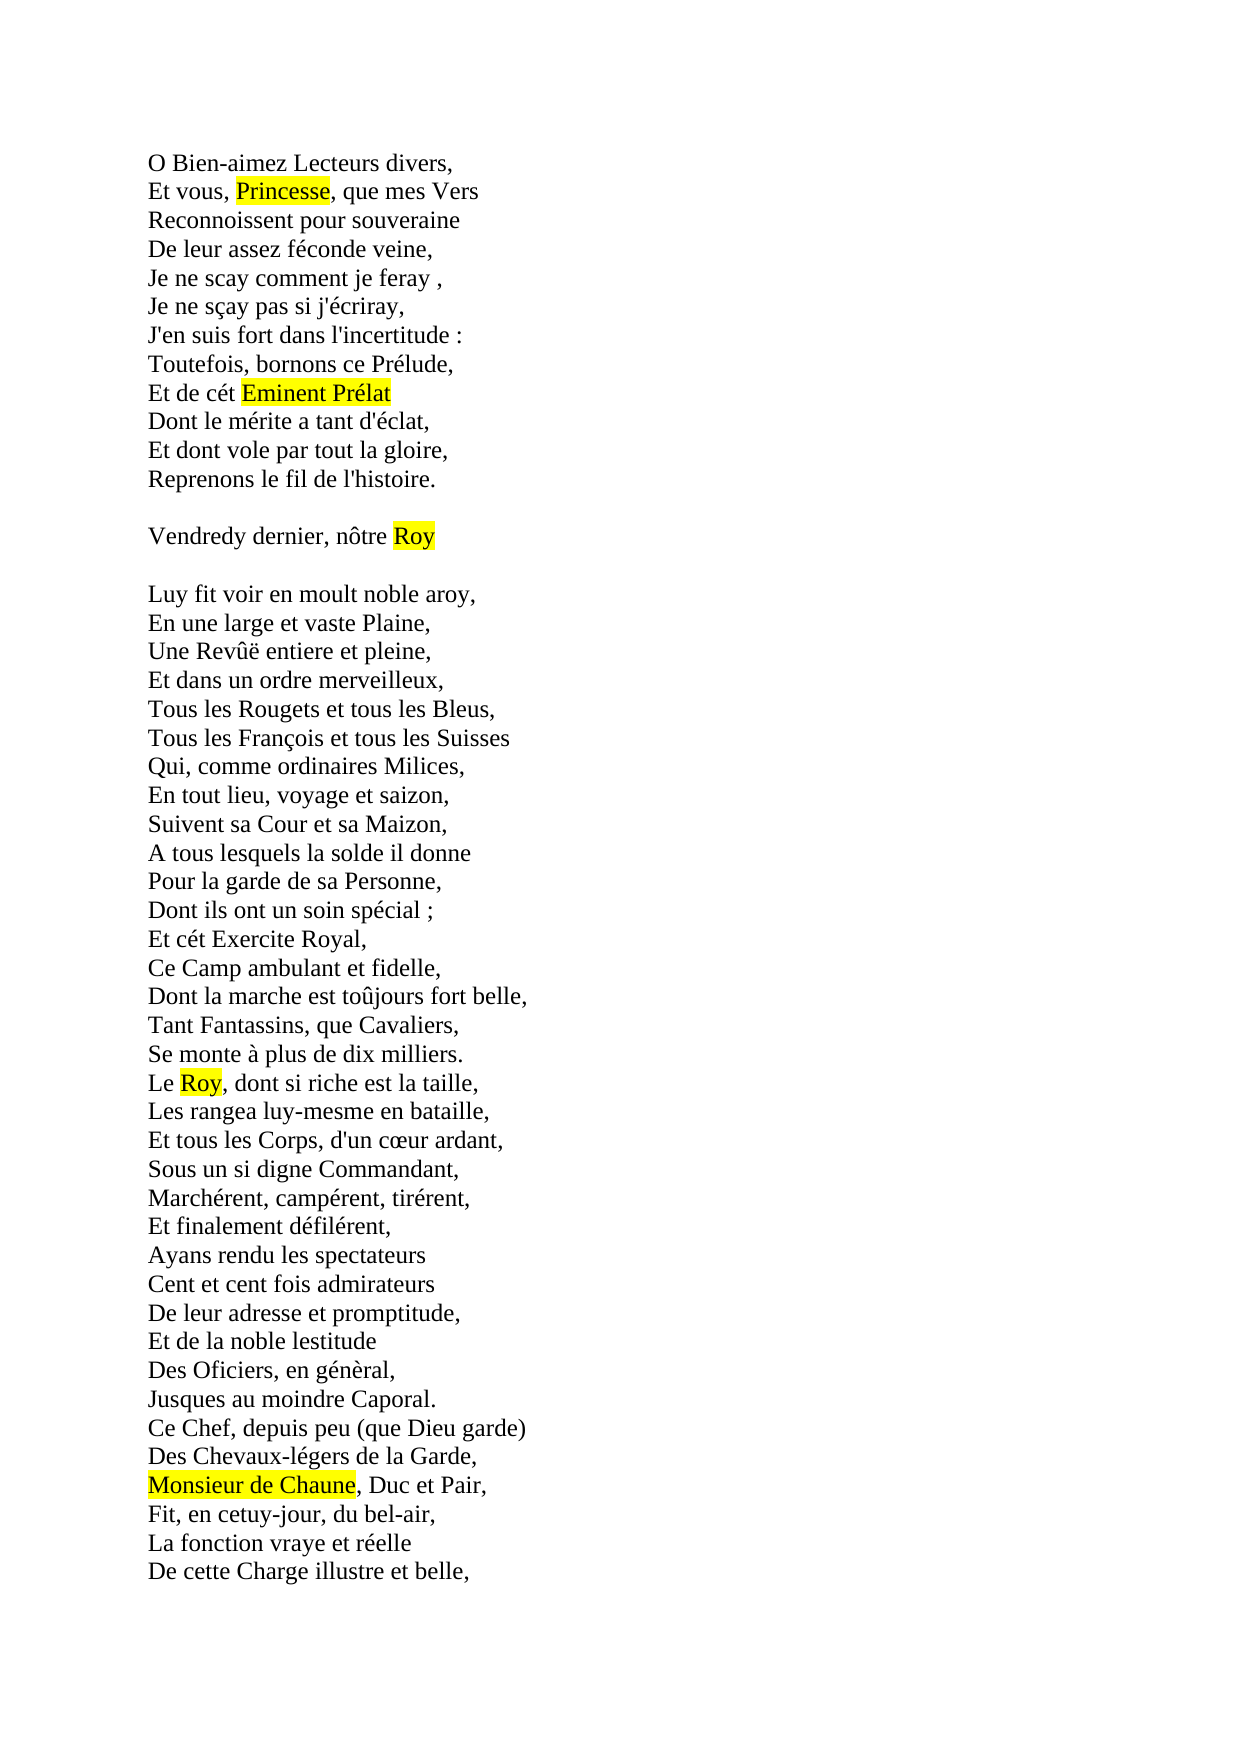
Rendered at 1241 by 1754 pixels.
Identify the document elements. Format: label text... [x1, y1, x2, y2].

text Et de la noble lestitude [148, 1326, 1093, 1355]
text Dont le mérite a tant d'éclat, [148, 406, 1093, 435]
text Et dont vole par tout la gloire, [148, 435, 1093, 464]
text Et de cét Eminent Prélat [148, 378, 241, 406]
text Reconnoissent pour souveraine [148, 205, 1093, 234]
text Marchérent, campérent, tirérent, [148, 1183, 1093, 1211]
text Jusques au moindre Caporal. [148, 1384, 1093, 1413]
text Tant Fantassins, que Cavaliers, [148, 1010, 1093, 1039]
text En une large et vaste Plaine, [148, 608, 1093, 636]
text Vendredy dernier, nôtre Roy [435, 521, 1093, 550]
text Fit, en cetuy-jour, du bel-air, [148, 1499, 1093, 1528]
text Luy fit voir en moult noble aroy, [148, 579, 1093, 608]
text Dont la marche est toûjours fort belle, [148, 981, 1093, 1010]
text A tous lesquels la solde il donne [148, 838, 1093, 866]
text Pour la garde de sa Personne, [148, 866, 1093, 895]
text Les rangea luy-mesme en bataille, [148, 1096, 1093, 1125]
text Tous les Rougets et tous les Bleus, [148, 694, 1093, 723]
text Et vous, Princesse, que mes Vers [330, 176, 1093, 205]
text Ayans rendu les spectateurs [148, 1240, 1093, 1269]
text Je ne scay comment je feray , [148, 263, 1093, 291]
text Toutefois, bornons ce Prélude, [148, 349, 1093, 378]
text En tout lieu, voyage et saizon, [148, 780, 1093, 809]
text De leur adresse et promptitude, [148, 1298, 1093, 1326]
text Et tous les Corps, d'un cœur ardant, [148, 1125, 1093, 1154]
text Des Oficiers, en génèral, [148, 1355, 1093, 1384]
text Ce Chef, depuis peu (que Dieu garde) [148, 1413, 1093, 1441]
text Des Chevaux-légers de la Garde, [148, 1441, 1093, 1470]
text Sous un si digne Commandant, [148, 1154, 1093, 1183]
text Je ne sçay pas si j'écriray, [148, 291, 1093, 320]
text Le Roy, dont si riche est la taille, [222, 1068, 1093, 1096]
text Et vous, Princesse, que mes Vers [148, 176, 236, 205]
text J'en suis fort dans l'incertitude : [148, 320, 1093, 349]
text Cent et cent fois admirateurs [148, 1269, 1093, 1298]
text Une Revûë entiere et pleine, [148, 636, 1093, 665]
text Monsieur de Chaune, Duc et Pair, [356, 1470, 1093, 1499]
text La fonction vraye et réelle [148, 1528, 1093, 1556]
text Reprenons le fil de l'histoire. [148, 464, 1093, 493]
text Et dans un ordre merveilleux, [148, 665, 1093, 694]
text Le Roy, dont si riche est la taille, [148, 1068, 180, 1096]
text Vendredy dernier, nôtre Roy [148, 521, 393, 550]
text Se monte à plus de dix milliers. [148, 1039, 1093, 1068]
text De cette Charge illustre et belle, [148, 1556, 1093, 1585]
text Et cét Exercite Royal, [148, 924, 1093, 953]
text Ce Camp ambulant et fidelle, [148, 953, 1093, 981]
text Suivent sa Cour et sa Maizon, [148, 809, 1093, 838]
text Qui, comme ordinaires Milices, [148, 751, 1093, 780]
text O Bien-aimez Lecteurs divers, [148, 148, 1093, 176]
text Et de cét Eminent Prélat [391, 378, 1093, 406]
text Tous les François et tous les Suisses [148, 723, 1093, 751]
text Dont ils ont un soin spécial ; [148, 895, 1093, 924]
text Et finalement défilérent, [148, 1211, 1093, 1240]
text De leur assez féconde veine, [148, 234, 1093, 263]
